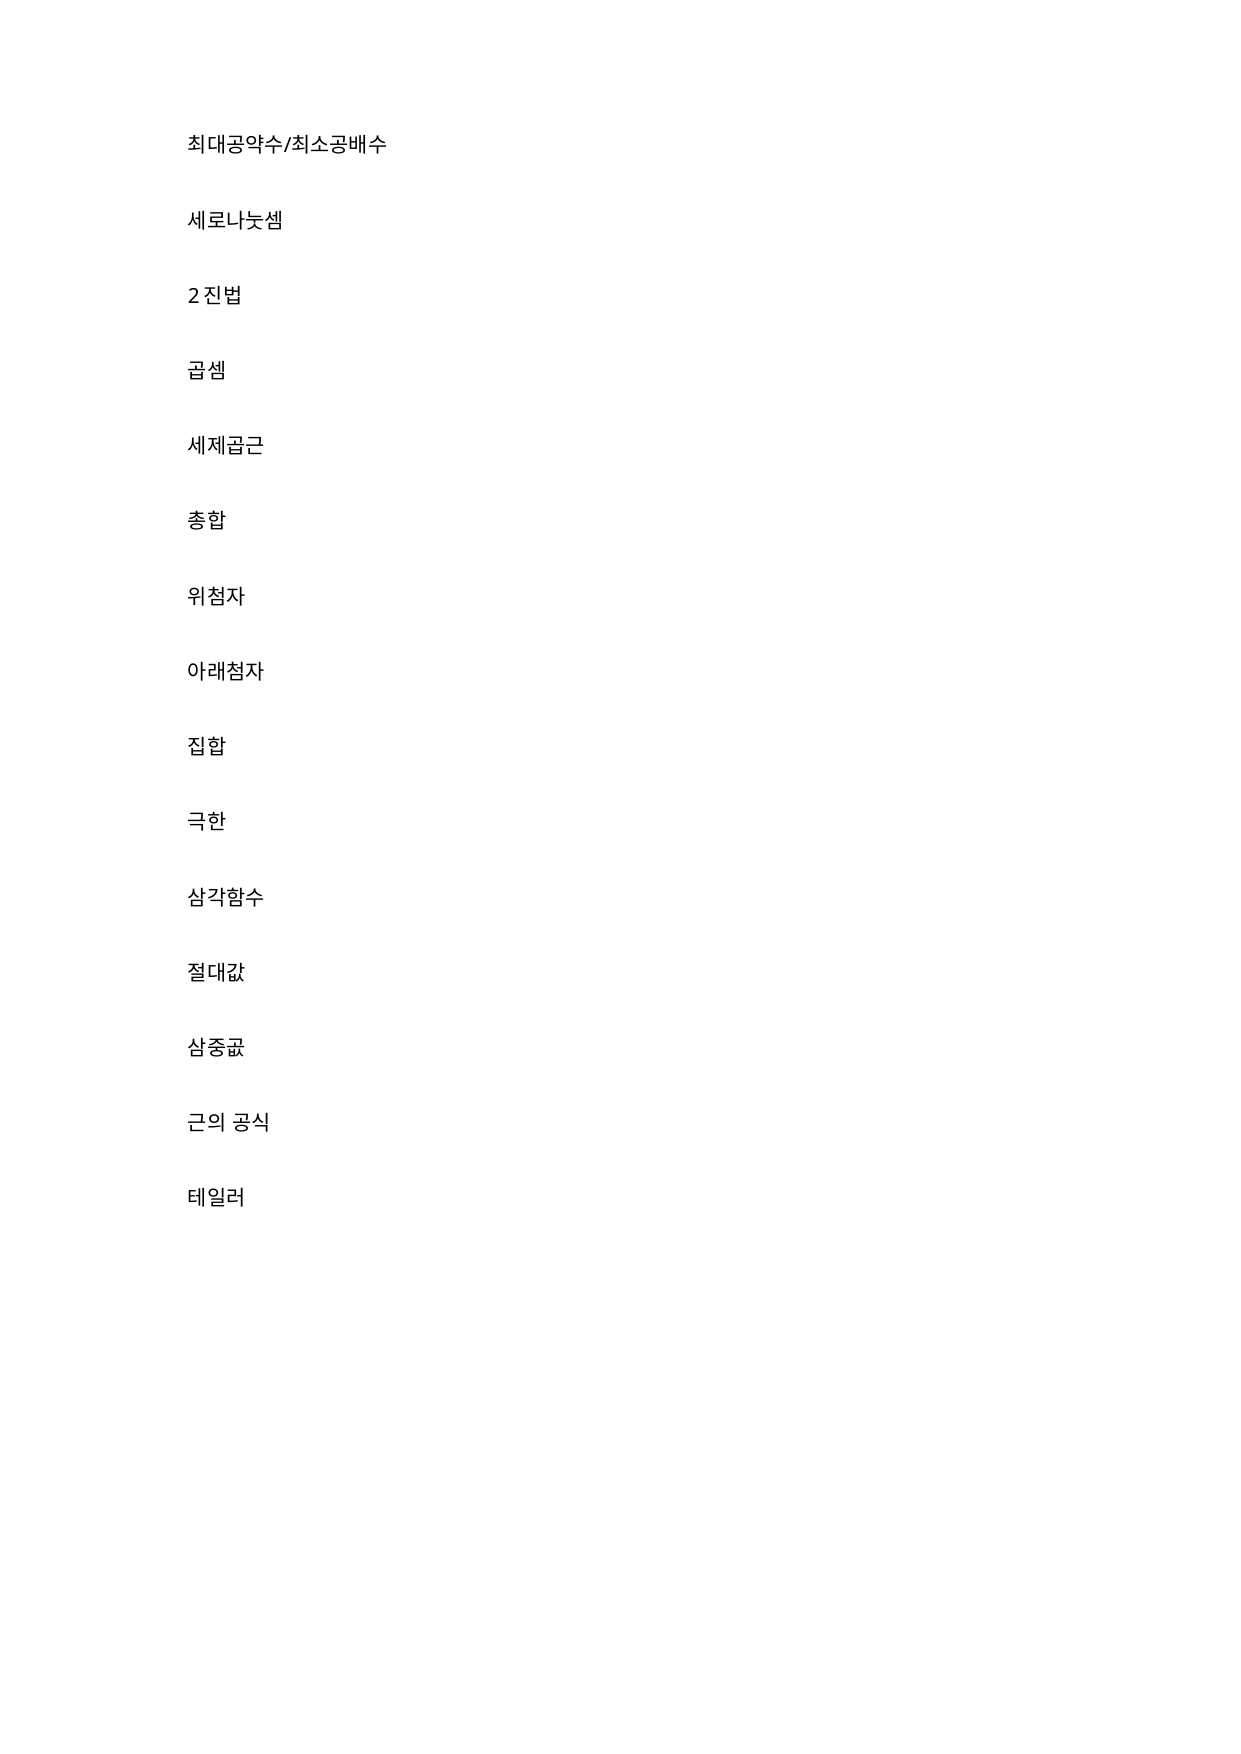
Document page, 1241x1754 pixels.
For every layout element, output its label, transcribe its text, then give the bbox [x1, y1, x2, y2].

text 아래첨자 [188, 655, 1063, 685]
text 극한 [188, 806, 1063, 836]
text 2진법 [188, 279, 1063, 309]
text 삼중곲 [188, 1031, 1063, 1061]
text 테일러 [188, 1182, 1063, 1212]
text 최대공약수/최소공배수 [188, 128, 1063, 159]
text 삼각함수 [188, 881, 1063, 911]
text 절대값 [188, 956, 1063, 986]
text 총합 [188, 505, 1063, 535]
text 근의 공식 [188, 1106, 1063, 1137]
text 세제곱근 [188, 429, 1063, 460]
text 곱셈 [188, 354, 1063, 384]
text 세로나눗셈 [188, 204, 1063, 234]
text 집합 [188, 730, 1063, 761]
text 위첨자 [188, 580, 1063, 610]
